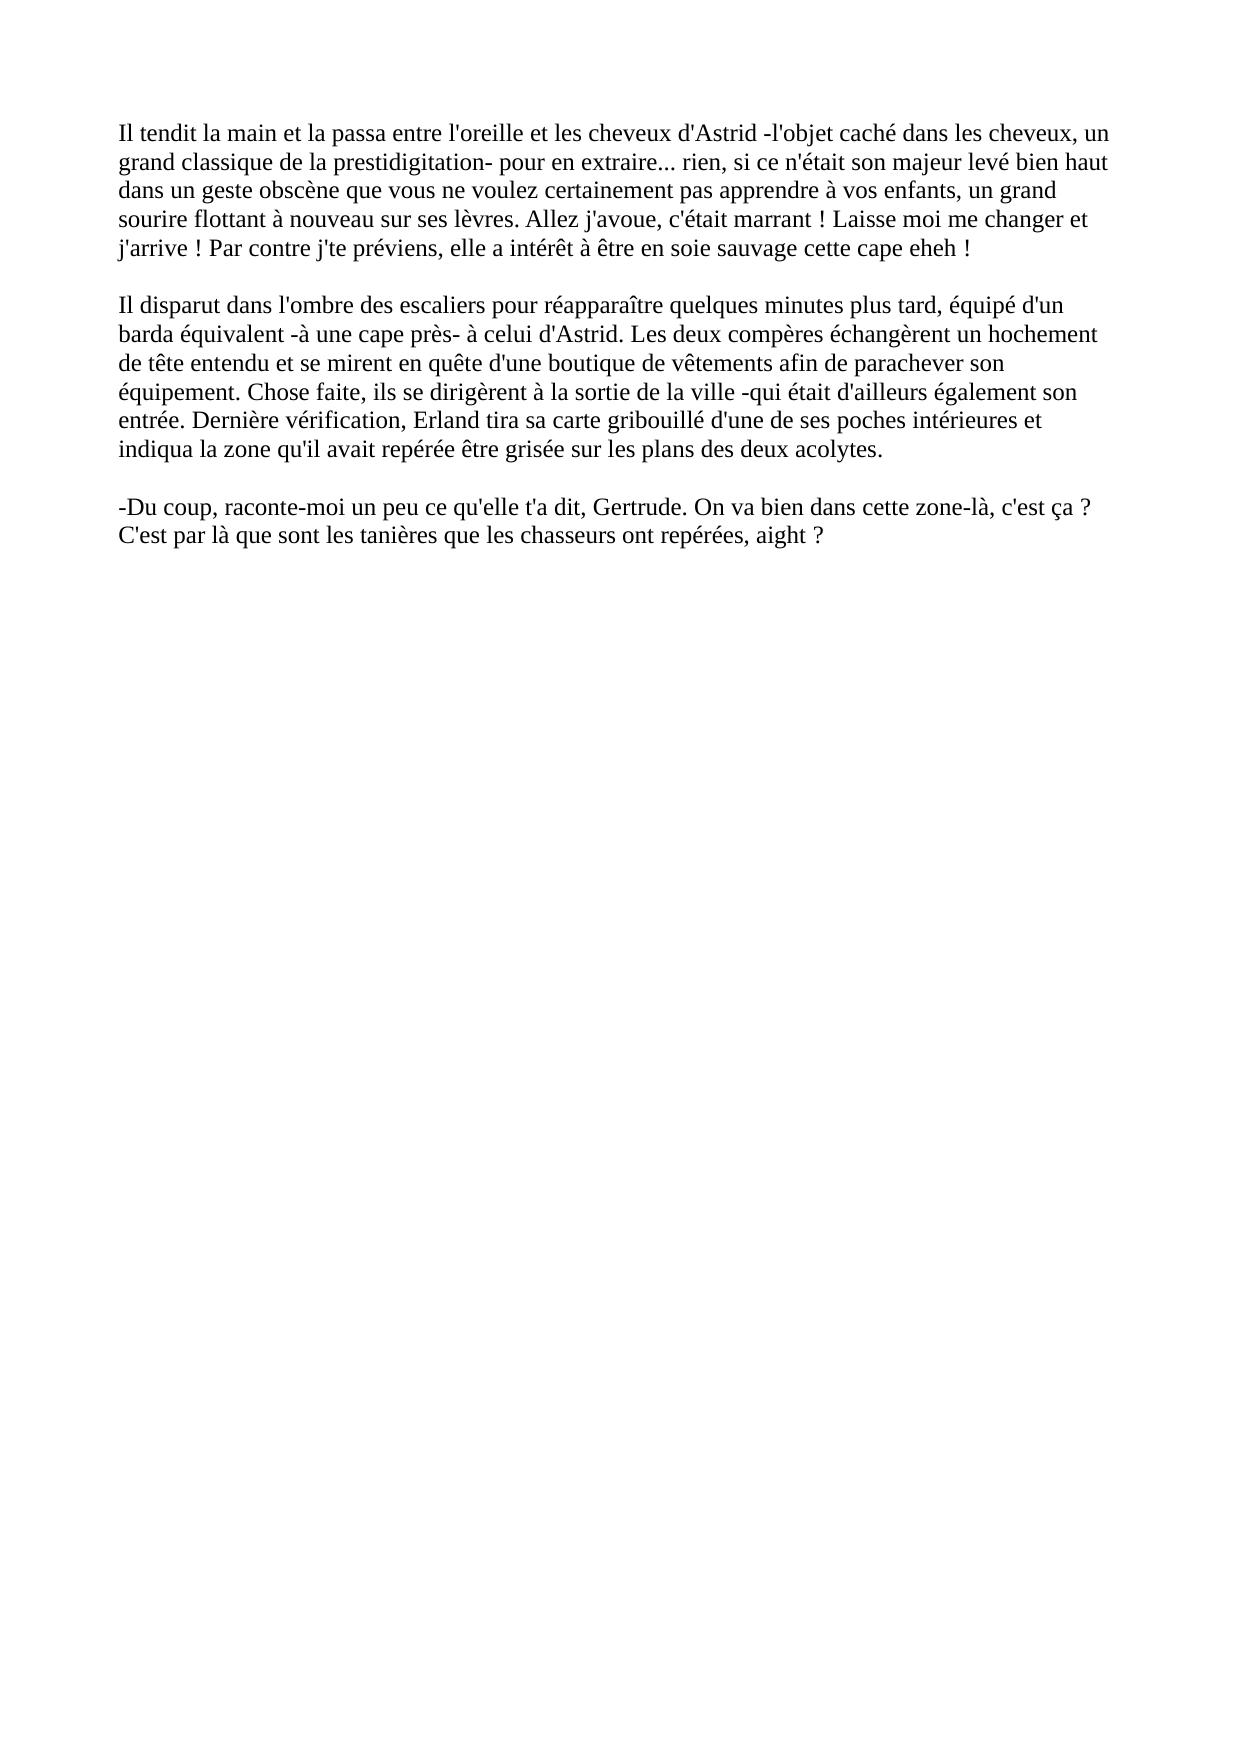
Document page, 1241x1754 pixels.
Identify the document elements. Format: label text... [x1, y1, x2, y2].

text -Du coup, raconte-moi un peu ce qu'elle t'a dit, Gertrude. On va bien dans cette zone-là, c'est ça ? C'est par là que sont les tanières que les chasseurs ont repérées, aight ? [118, 492, 1122, 549]
text Il disparut dans l'ombre des escaliers pour réapparaître quelques minutes plus tard, équipé d'un barda équivalent -à une cape près- à celui d'Astrid. Les deux compères échangèrent un hochement de tête entendu et se mirent en quête d'une boutique de vêtements afin de parachever son équipement. Chose faite, ils se dirigèrent à la sortie de la ville -qui était d'ailleurs également son entrée. Dernière vérification, Erland tira sa carte gribouillé d'une de ses poches intérieures et indiqua la zone qu'il avait repérée être grisée sur les plans des deux acolytes. [118, 291, 1122, 463]
text Il tendit la main et la passa entre l'oreille et les cheveux d'Astrid -l'objet caché dans les cheveux, un grand classique de la prestidigitation- pour en extraire... rien, si ce n'était son majeur levé bien haut dans un geste obscène que vous ne voulez certainement pas apprendre à vos enfants, un grand sourire flottant à nouveau sur ses lèvres. Allez j'avoue, c'était marrant ! Laisse moi me changer et j'arrive ! Par contre j'te préviens, elle a intérêt à être en soie sauvage cette cape eheh ! [118, 118, 1122, 262]
